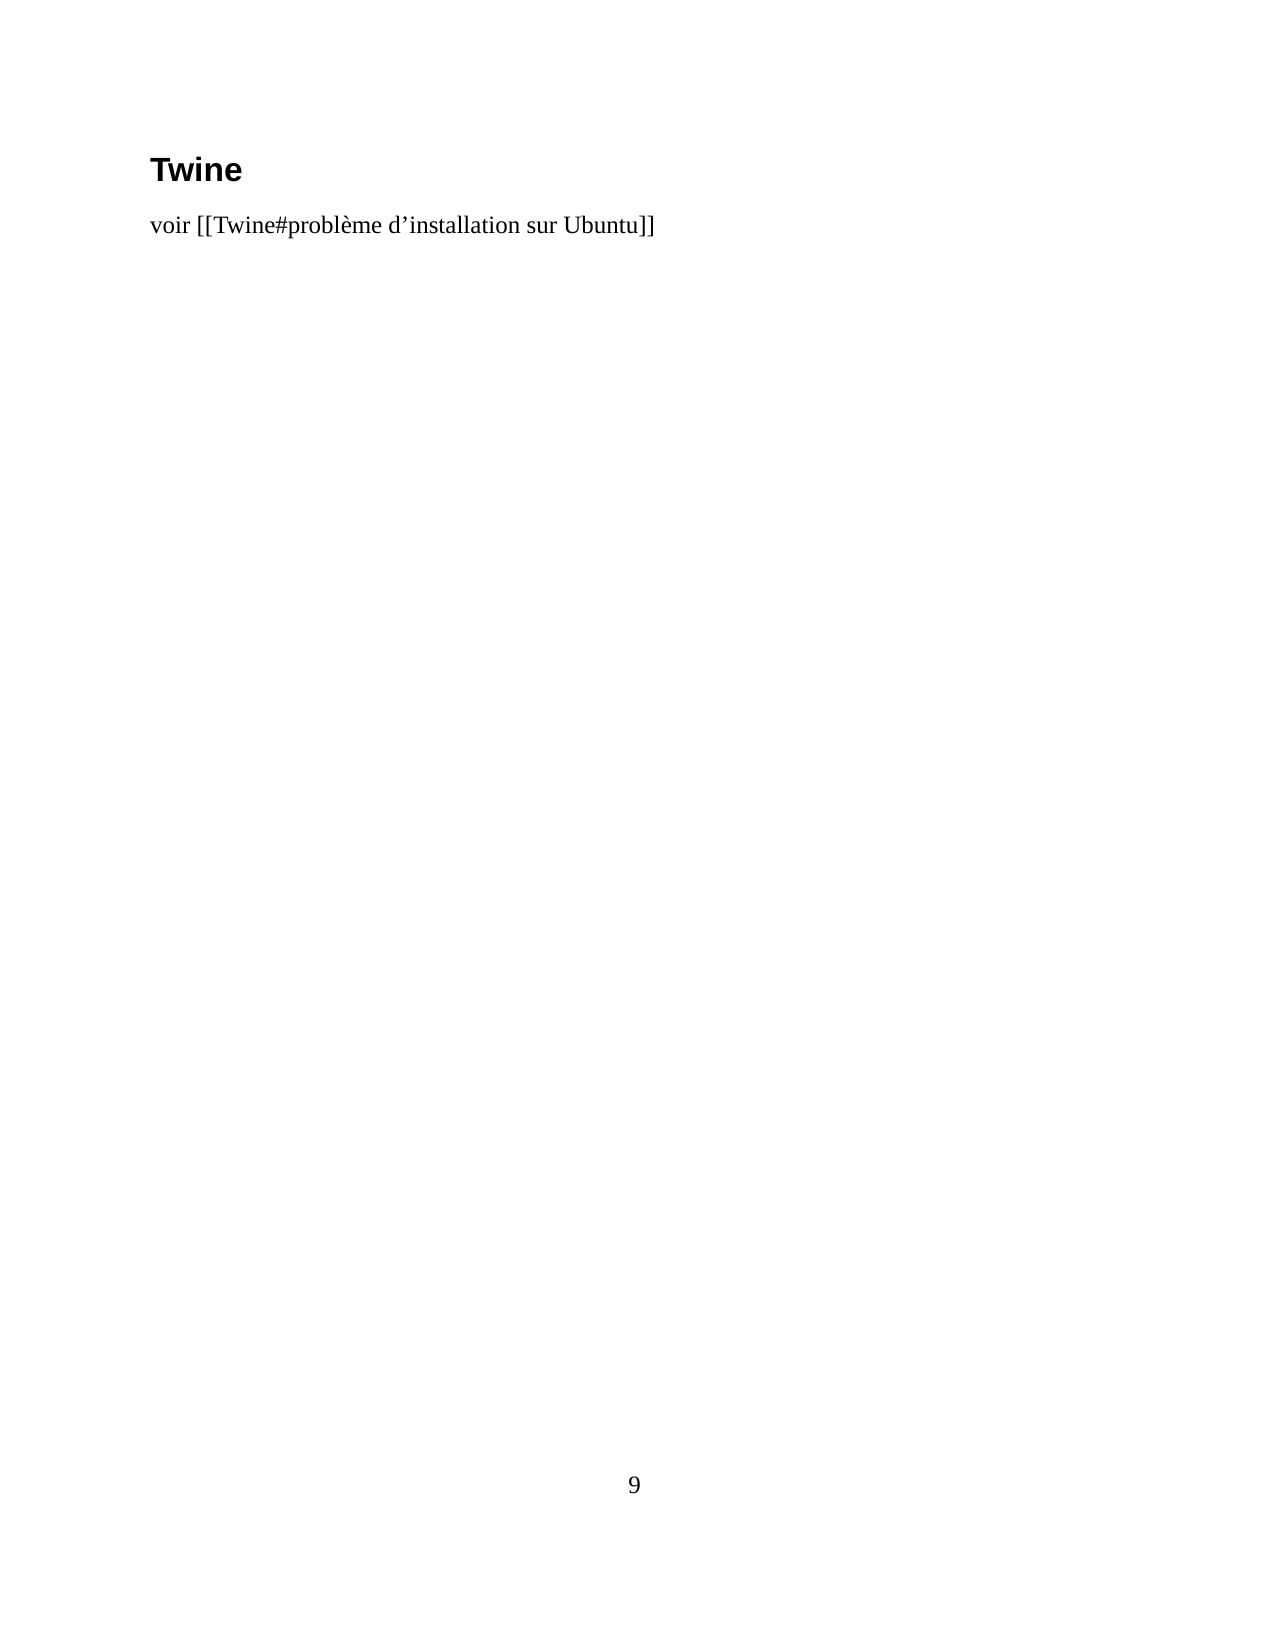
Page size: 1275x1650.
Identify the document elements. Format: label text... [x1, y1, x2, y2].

subtitle Twine [150, 150, 1125, 189]
text voir [[Twine#problème d’installation sur Ubuntu]] [150, 210, 1125, 239]
